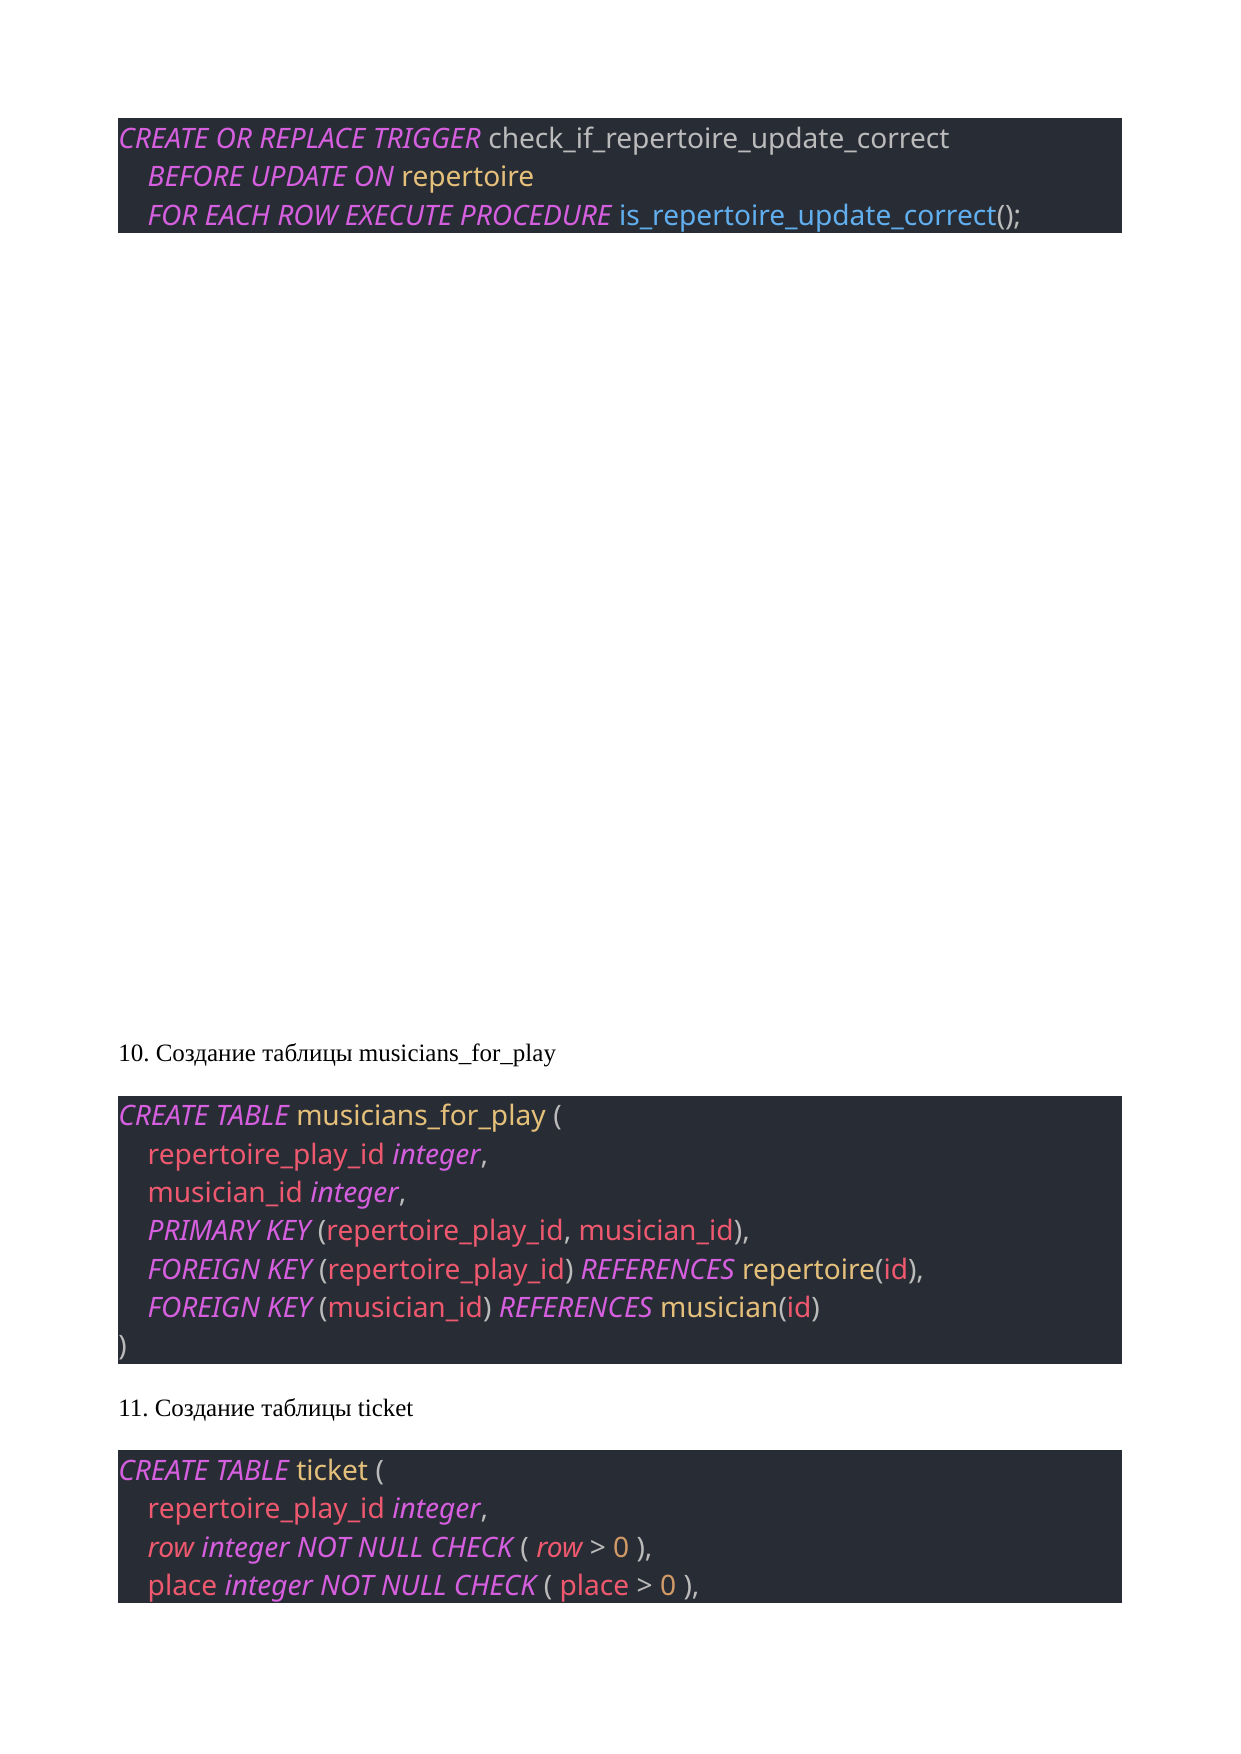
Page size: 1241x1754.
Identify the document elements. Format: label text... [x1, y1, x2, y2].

text CREATE TABLE musicians_for_play ( repertoire_play_id integer, musician_id integer, PRIMARY KEY (repertoire_play_id, musician_id), FOREIGN KEY (repertoire_play_id) REFERENCES repertoire(id), FOREIGN KEY (musician_id) REFERENCES musician(id) ) [118, 1096, 1122, 1364]
text 10. Создание таблицы musicians_for_play [118, 1038, 1122, 1067]
text CREATE OR REPLACE TRIGGER check_if_repertoire_update_correct BEFORE UPDATE ON repertoire FOR EACH ROW EXECUTE PROCEDURE is_repertoire_update_correct(); [118, 118, 1122, 233]
text 11. Создание таблицы ticket [118, 1393, 1122, 1421]
text CREATE TABLE ticket ( repertoire_play_id integer, row integer NOT NULL CHECK ( row > 0 ), place integer NOT NULL CHECK ( place > 0 ), [118, 1450, 1122, 1603]
